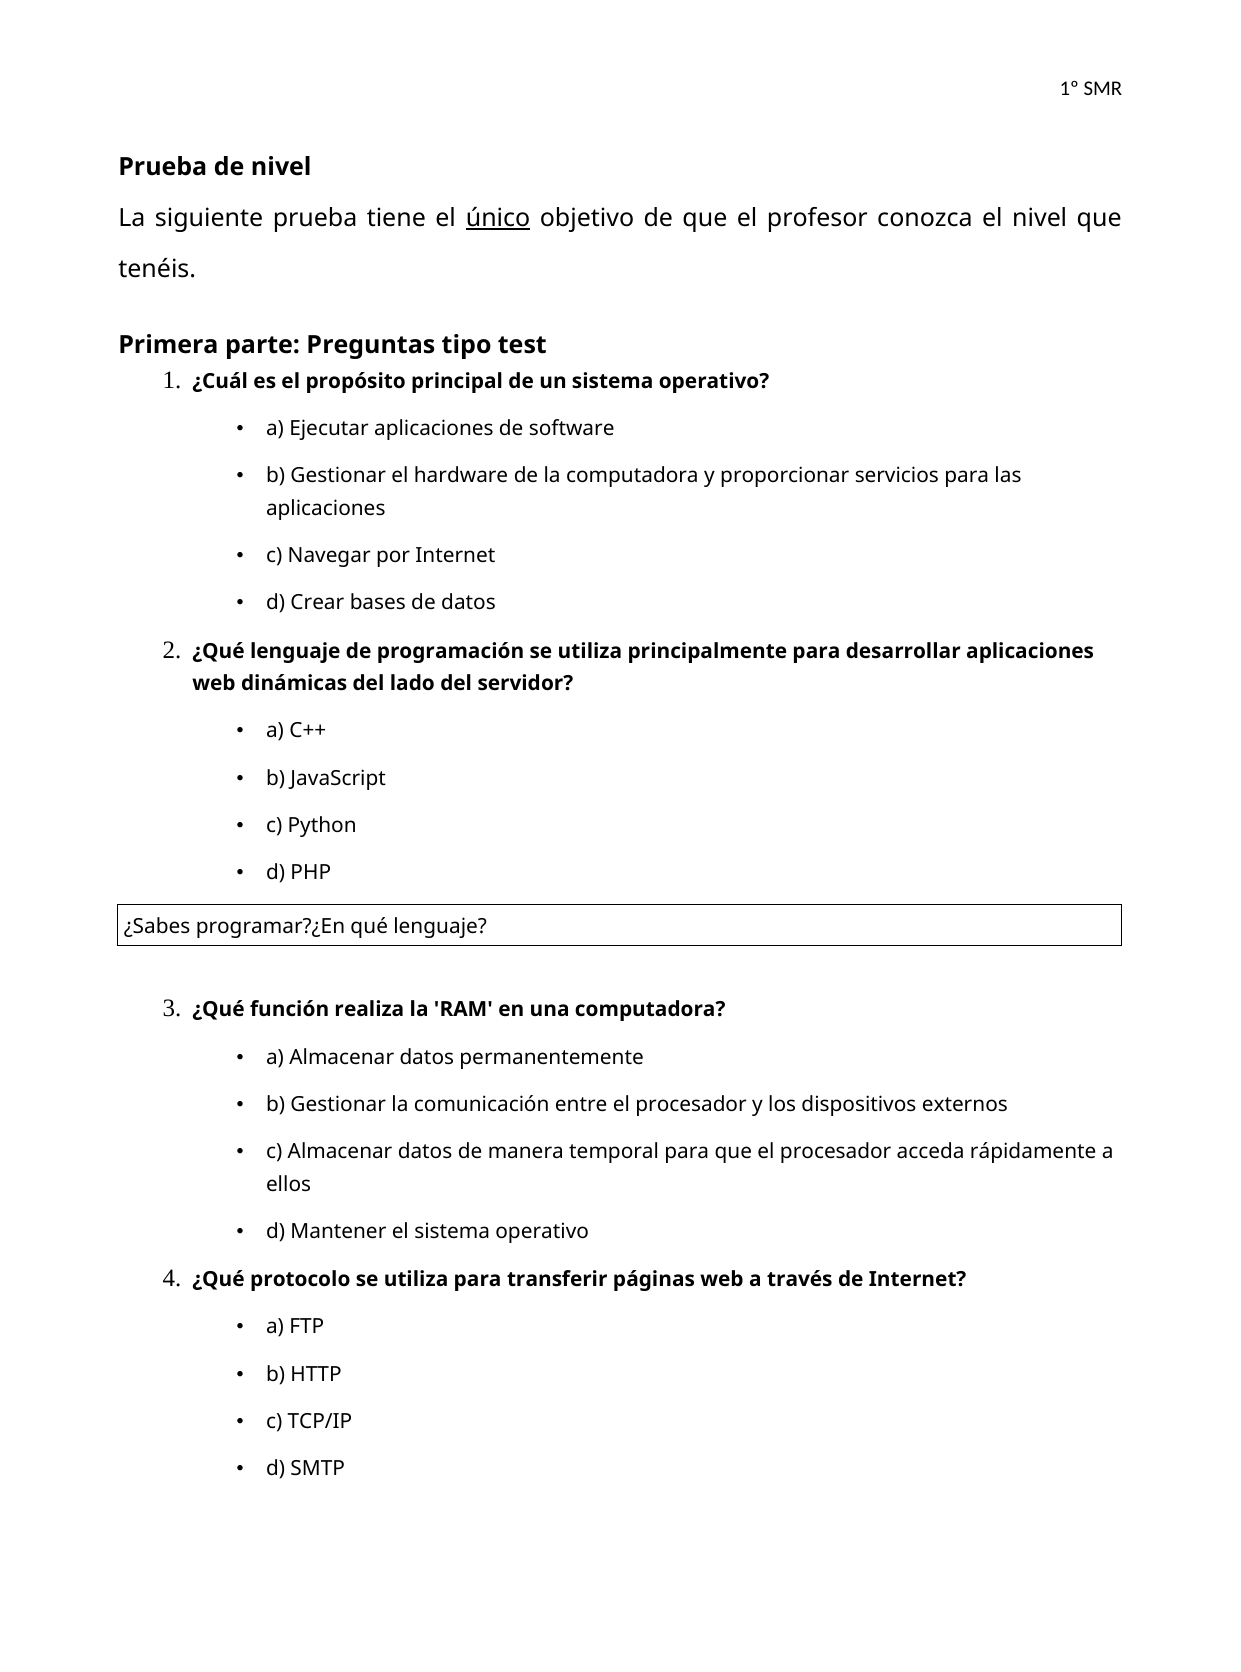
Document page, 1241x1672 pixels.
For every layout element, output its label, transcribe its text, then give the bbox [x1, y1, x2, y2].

list a) Ejecutar aplicaciones de software [236, 413, 1122, 442]
list d) SMTP [236, 1453, 1122, 1482]
list d) Mantener el sistema operativo [236, 1216, 1122, 1244]
list a) C++ [236, 716, 1122, 744]
list c) Python [236, 810, 1122, 838]
list c) Almacenar datos de manera temporal para que el procesador acceda rápidamente a ellos [236, 1136, 1122, 1197]
subtitle Primera parte: Preguntas tipo test [118, 327, 1122, 361]
list c) Navegar por Internet [236, 540, 1122, 569]
list b) Gestionar el hardware de la computadora y proporcionar servicios para las aplicaciones [236, 461, 1122, 522]
list d) PHP [236, 857, 1122, 886]
list c) TCP/IP [236, 1406, 1122, 1434]
list a) Almacenar datos permanentemente [236, 1042, 1122, 1070]
list ¿Cuál es el propósito principal de un sistema operativo? [162, 365, 1122, 394]
list a) FTP [236, 1312, 1122, 1340]
list d) Crear bases de datos [236, 587, 1122, 616]
list b) JavaScript [236, 763, 1122, 791]
list Prueba de nivel [118, 148, 1122, 183]
list ¿Qué protocolo se utiliza para transferir páginas web a través de Internet? [162, 1263, 1122, 1293]
list b) Gestionar la comunicación entre el procesador y los dispositivos externos [236, 1089, 1122, 1117]
list ¿Qué lenguaje de programación se utiliza principalmente para desarrollar aplicaciones web dinámicas del lado del servidor? [162, 635, 1122, 697]
list b) HTTP [236, 1359, 1122, 1387]
list La siguiente prueba tiene el único objetivo de que el profesor conozca el nivel que tenéis. [118, 199, 1122, 285]
list ¿Qué función realiza la 'RAM' en una computadora? [162, 993, 1122, 1023]
table_header ¿Sabes programar?¿En qué lenguaje? [118, 905, 1121, 945]
